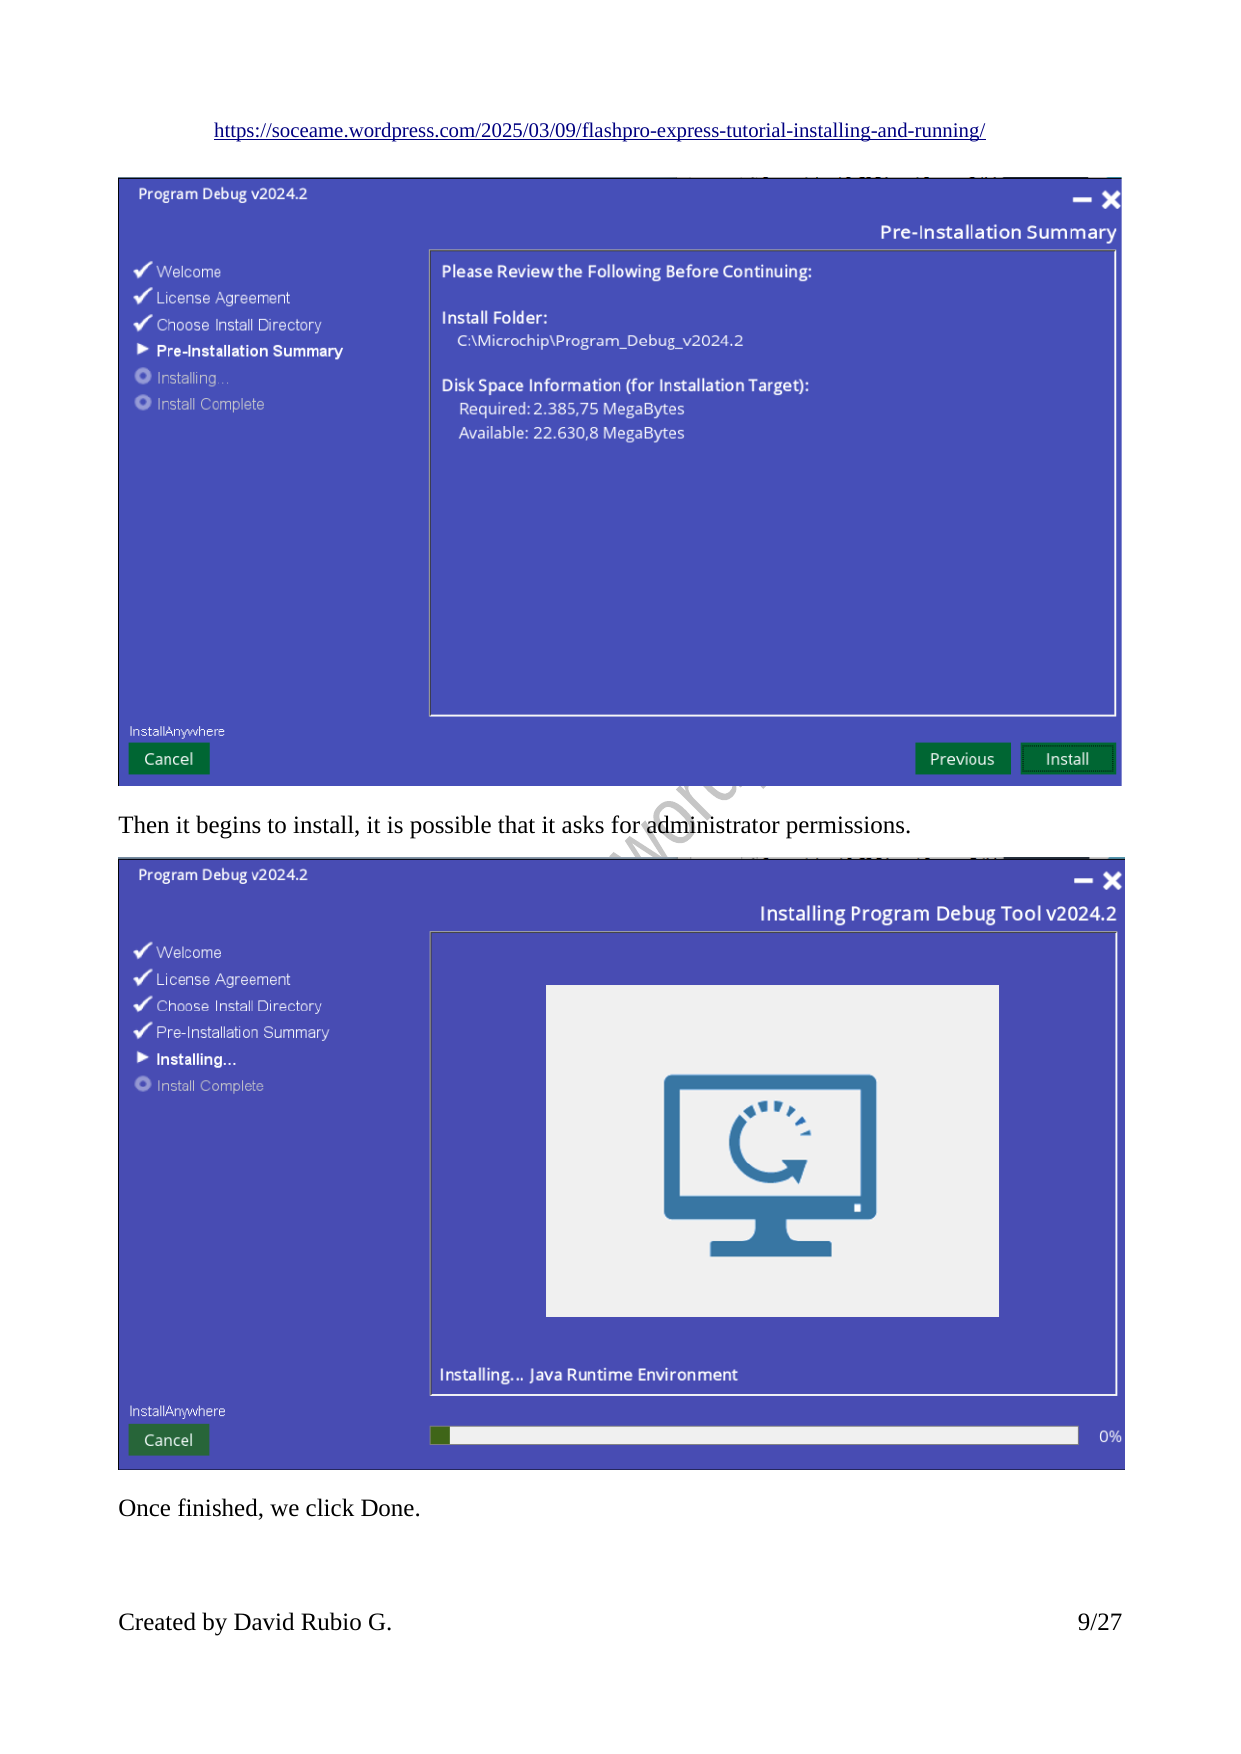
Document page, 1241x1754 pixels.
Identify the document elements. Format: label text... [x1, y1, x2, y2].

picture [118, 177, 1122, 786]
text Then it begins to install, it is possible that it asks for administrator permissions. [118, 810, 654, 839]
text Once finished, we click Done. [118, 1493, 1122, 1522]
picture [118, 857, 1125, 1470]
text Then it begins to install, it is possible that it asks for administrator permissions. [687, 810, 1122, 839]
